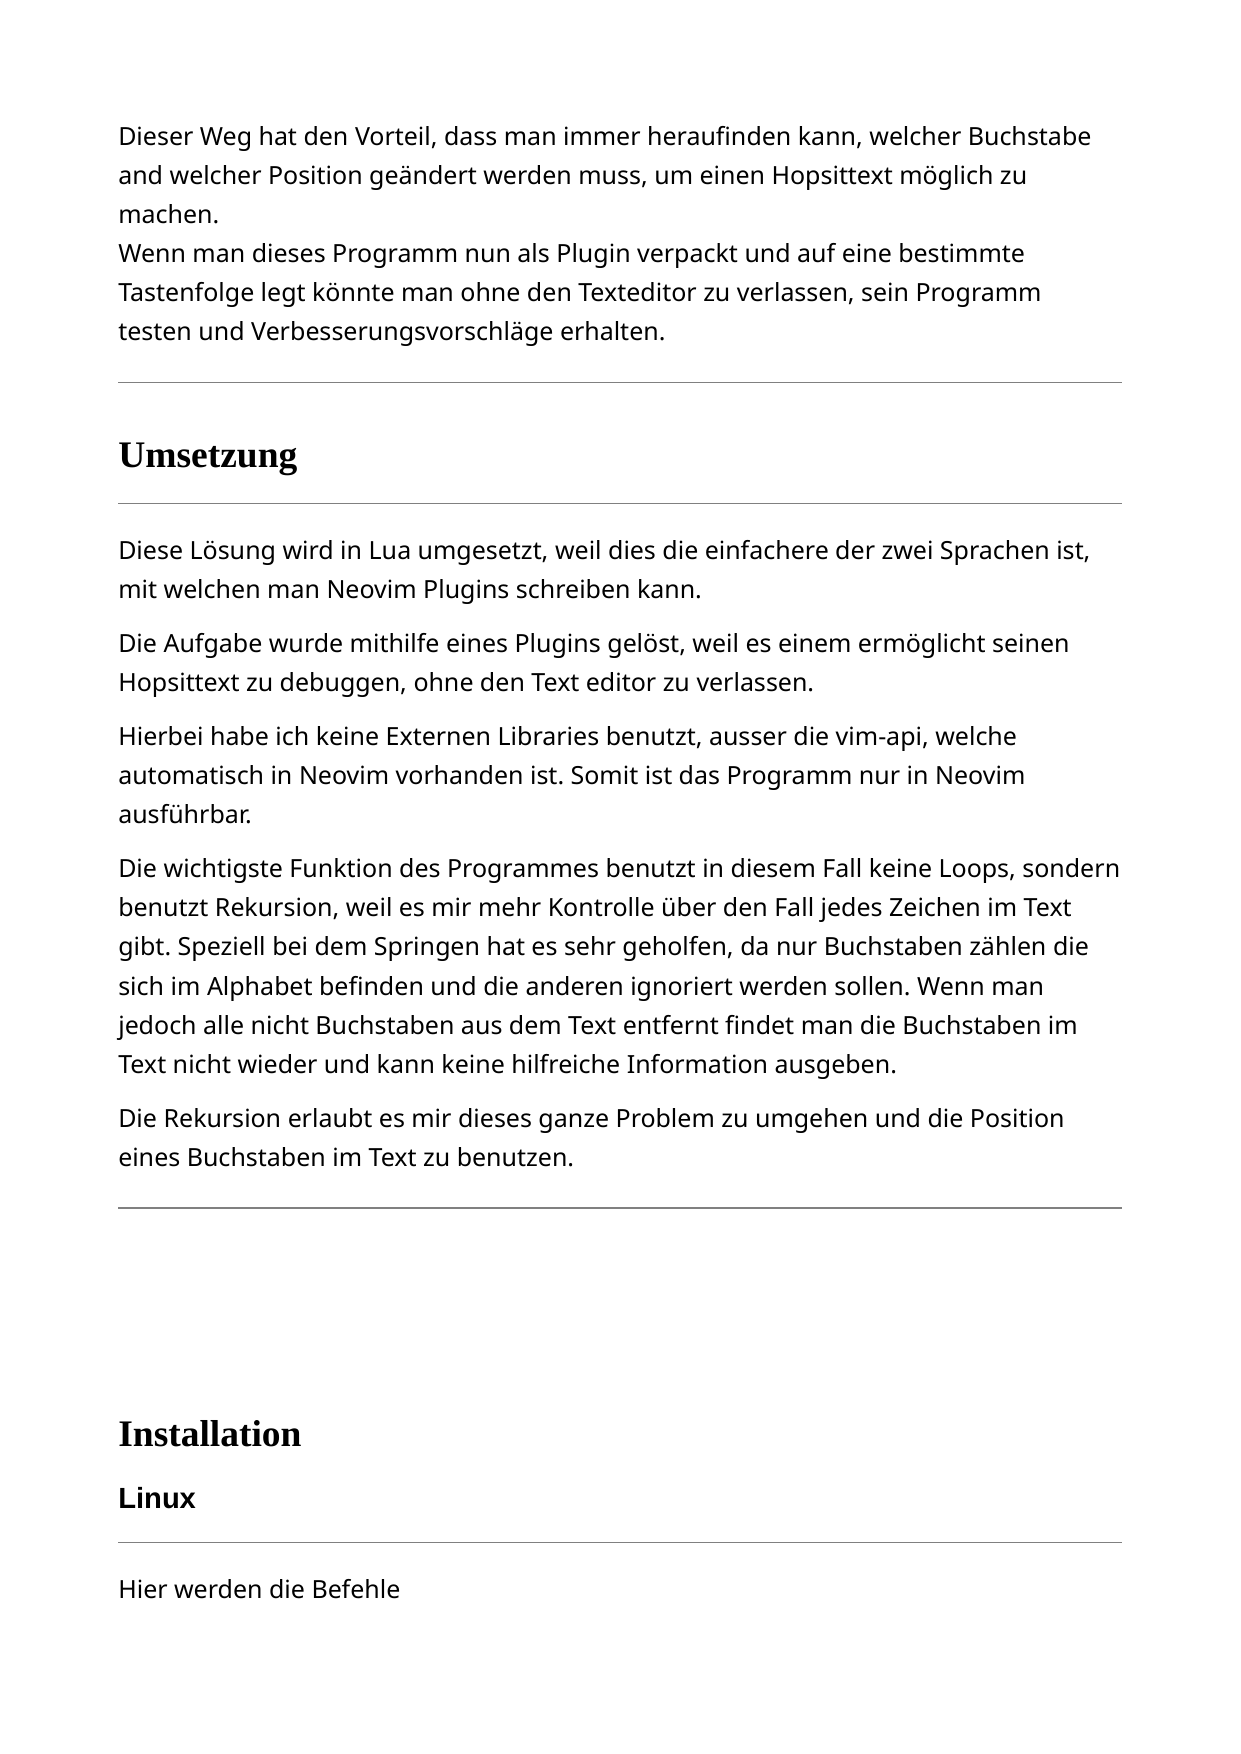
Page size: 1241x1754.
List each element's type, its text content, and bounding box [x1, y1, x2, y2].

subtitle Linux [118, 1481, 1122, 1515]
text Die wichtigste Funktion des Programmes benutzt in diesem Fall keine Loops, sondern benutzt Rekursion, weil es mir mehr Kontrolle über den Fall jedes Zeichen im Text gibt. Speziell bei dem Springen hat es sehr geholfen, da nur Buchstaben zählen die sich im Alphabet befinden und die anderen ignoriert werden sollen. Wenn man jedoch alle nicht Buchstaben aus dem Text entfernt findet man die Buchstaben im Text nicht wieder und kann keine hilfreiche Information ausgeben. [118, 851, 1122, 1081]
text Diese Lösung wird in Lua umgesetzt, weil dies die einfachere der zwei Sprachen ist, mit welchen man Neovim Plugins schreiben kann. [118, 533, 1122, 606]
text Die Aufgabe wurde mithilfe eines Plugins gelöst, weil es einem ermöglicht seinen Hopsittext zu debuggen, ohne den Text editor zu verlassen. [118, 626, 1122, 699]
text Hierbei habe ich keine Externen Libraries benutzt, ausser die vim-api, welche automatisch in Neovim vorhanden ist. Somit ist das Programm nur in Neovim ausführbar. [118, 718, 1122, 831]
subtitle Installation [118, 1411, 1122, 1454]
text Dieser Weg hat den Vorteil, dass man immer heraufinden kann, welcher Buchstabe and welcher Position geändert werden muss, um einen Hopsittext möglich zu machen. Wenn man dieses Programm nun als Plugin verpackt und auf eine bestimmte Tastenfolge legt könnte man ohne den Texteditor zu verlassen, sein Programm testen und Verbesserungsvorschläge erhalten. [118, 118, 1122, 348]
text Hier werden die Befehle [118, 1572, 1122, 1606]
text Die Rekursion erlaubt es mir dieses ganze Problem zu umgehen und die Position eines Buchstaben im Text zu benutzen. [118, 1100, 1122, 1173]
subtitle Umsetzung [118, 433, 1122, 476]
